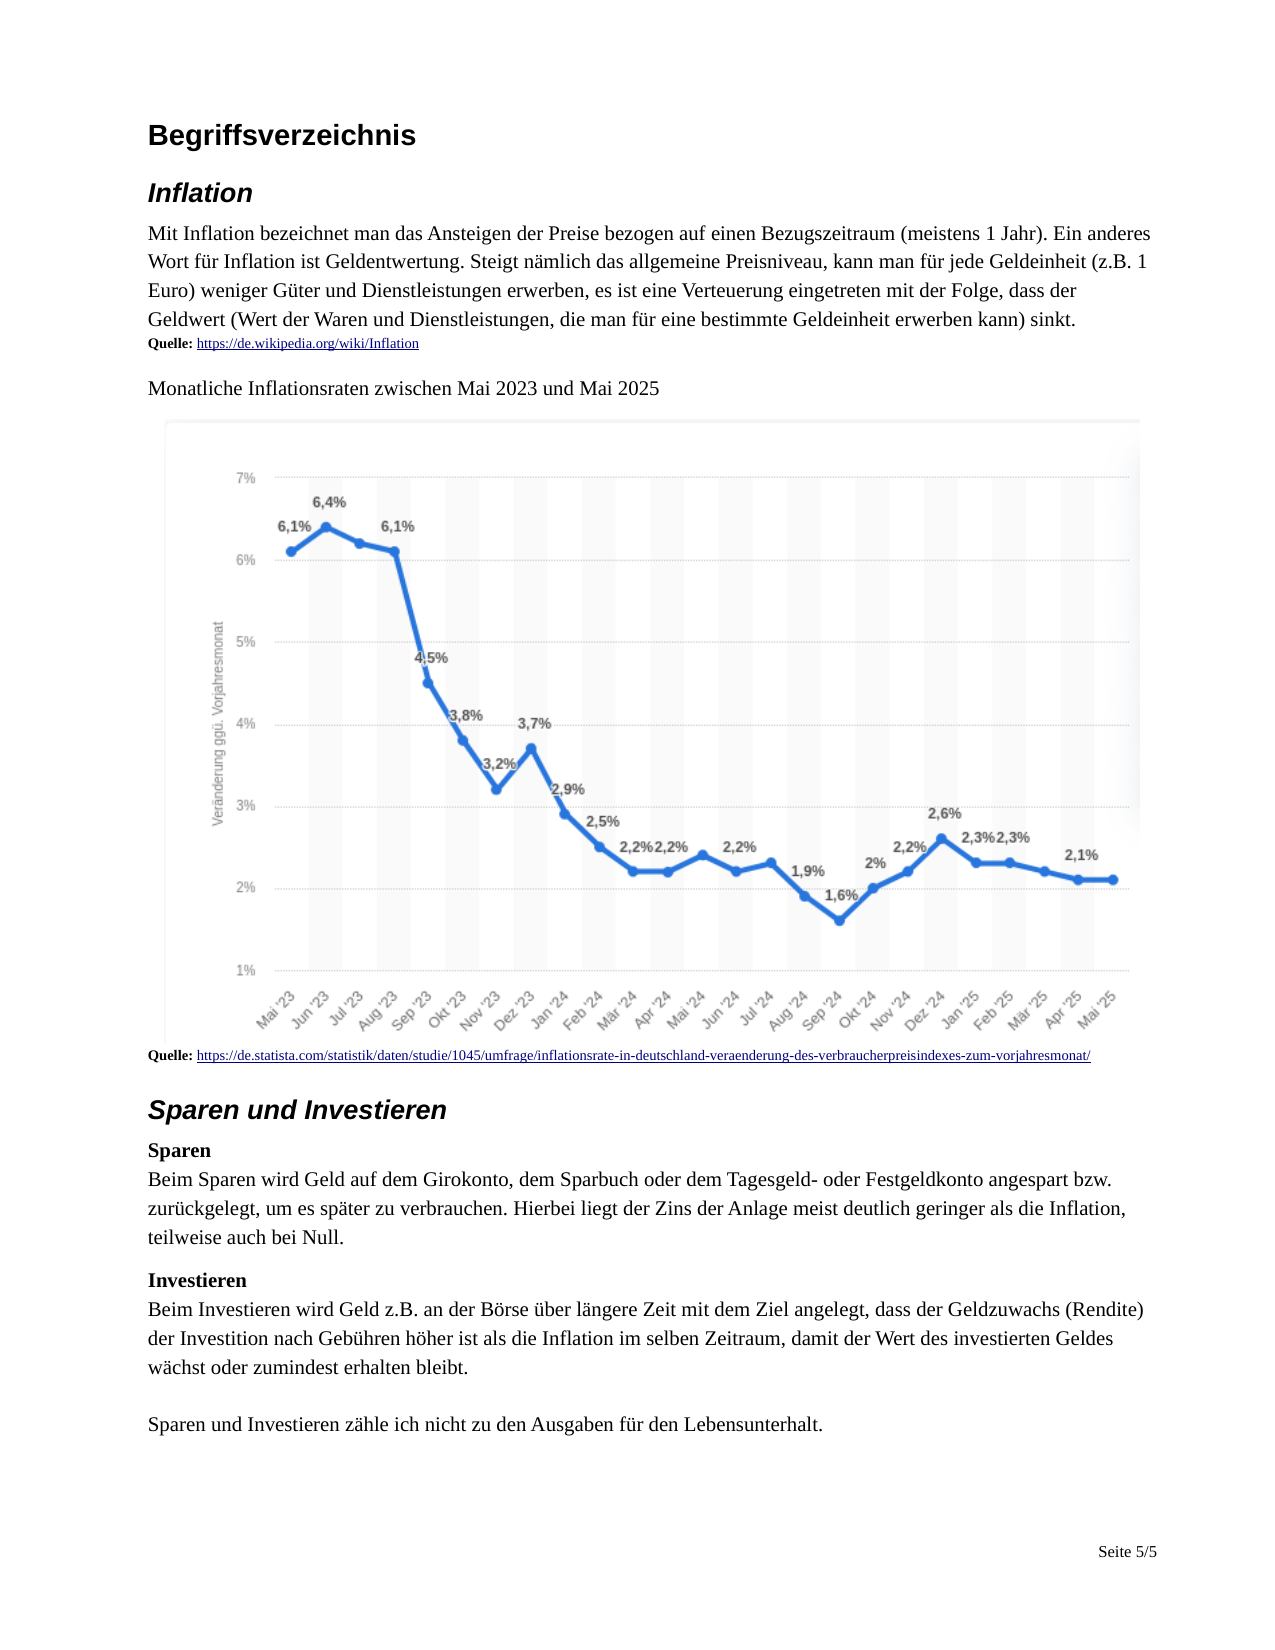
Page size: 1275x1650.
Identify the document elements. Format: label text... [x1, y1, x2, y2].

text Sparen Beim Sparen wird Geld auf dem Girokonto, dem Sparbuch oder dem Tagesgeld- oder Festgeldkonto angespart bzw. zurückgelegt, um es später zu verbrauchen. Hierbei liegt der Zins der Anlage meist deutlich geringer als die Inflation, teilweise auch bei Null. [148, 1138, 1157, 1249]
text Mit Inflation bezeichnet man das Ansteigen der Preise bezogen auf einen Bezugszeitraum (meistens 1 Jahr). Ein anderes Wort für Inflation ist Geldentwertung. Steigt nämlich das allgemeine Preisniveau, kann man für jede Geldeinheit (z.B. 1 Euro) weniger Güter und Dienstleistungen erwerben, es ist eine Verteuerung eingetreten mit der Folge, dass der Geldwert (Wert der Waren und Dienstleistungen, die man für eine bestimmte Geldeinheit erwerben kann) sinkt. Quelle: https://de.wikipedia.org/wiki/Inflation Monatliche Inflationsraten zwischen Mai 2023 und Mai 2025 [148, 220, 1157, 400]
subtitle Begriffsverzeichnis [148, 118, 1157, 152]
text Quelle: https://de.statista.com/statistik/daten/studie/1045/umfrage/inflationsrate-in-deutschland-veraenderung-des-verbraucherpreisindexes-zum-vorjahresmonat/ [148, 419, 1157, 1064]
subtitle Sparen und Investieren [148, 1094, 1157, 1126]
text Investieren Beim Investieren wird Geld z.B. an der Börse über längere Zeit mit dem Ziel angelegt, dass der Geldzuwachs (Rendite) der Investition nach Gebühren höher ist als die Inflation im selben Zeitraum, damit der Wert des investierten Geldes wächst oder zumindest erhalten bleibt. Sparen und Investieren zähle ich nicht zu den Ausgaben für den Lebensunterhalt. [148, 1268, 1157, 1471]
picture [164, 419, 1140, 1044]
subtitle Inflation [148, 177, 1157, 208]
